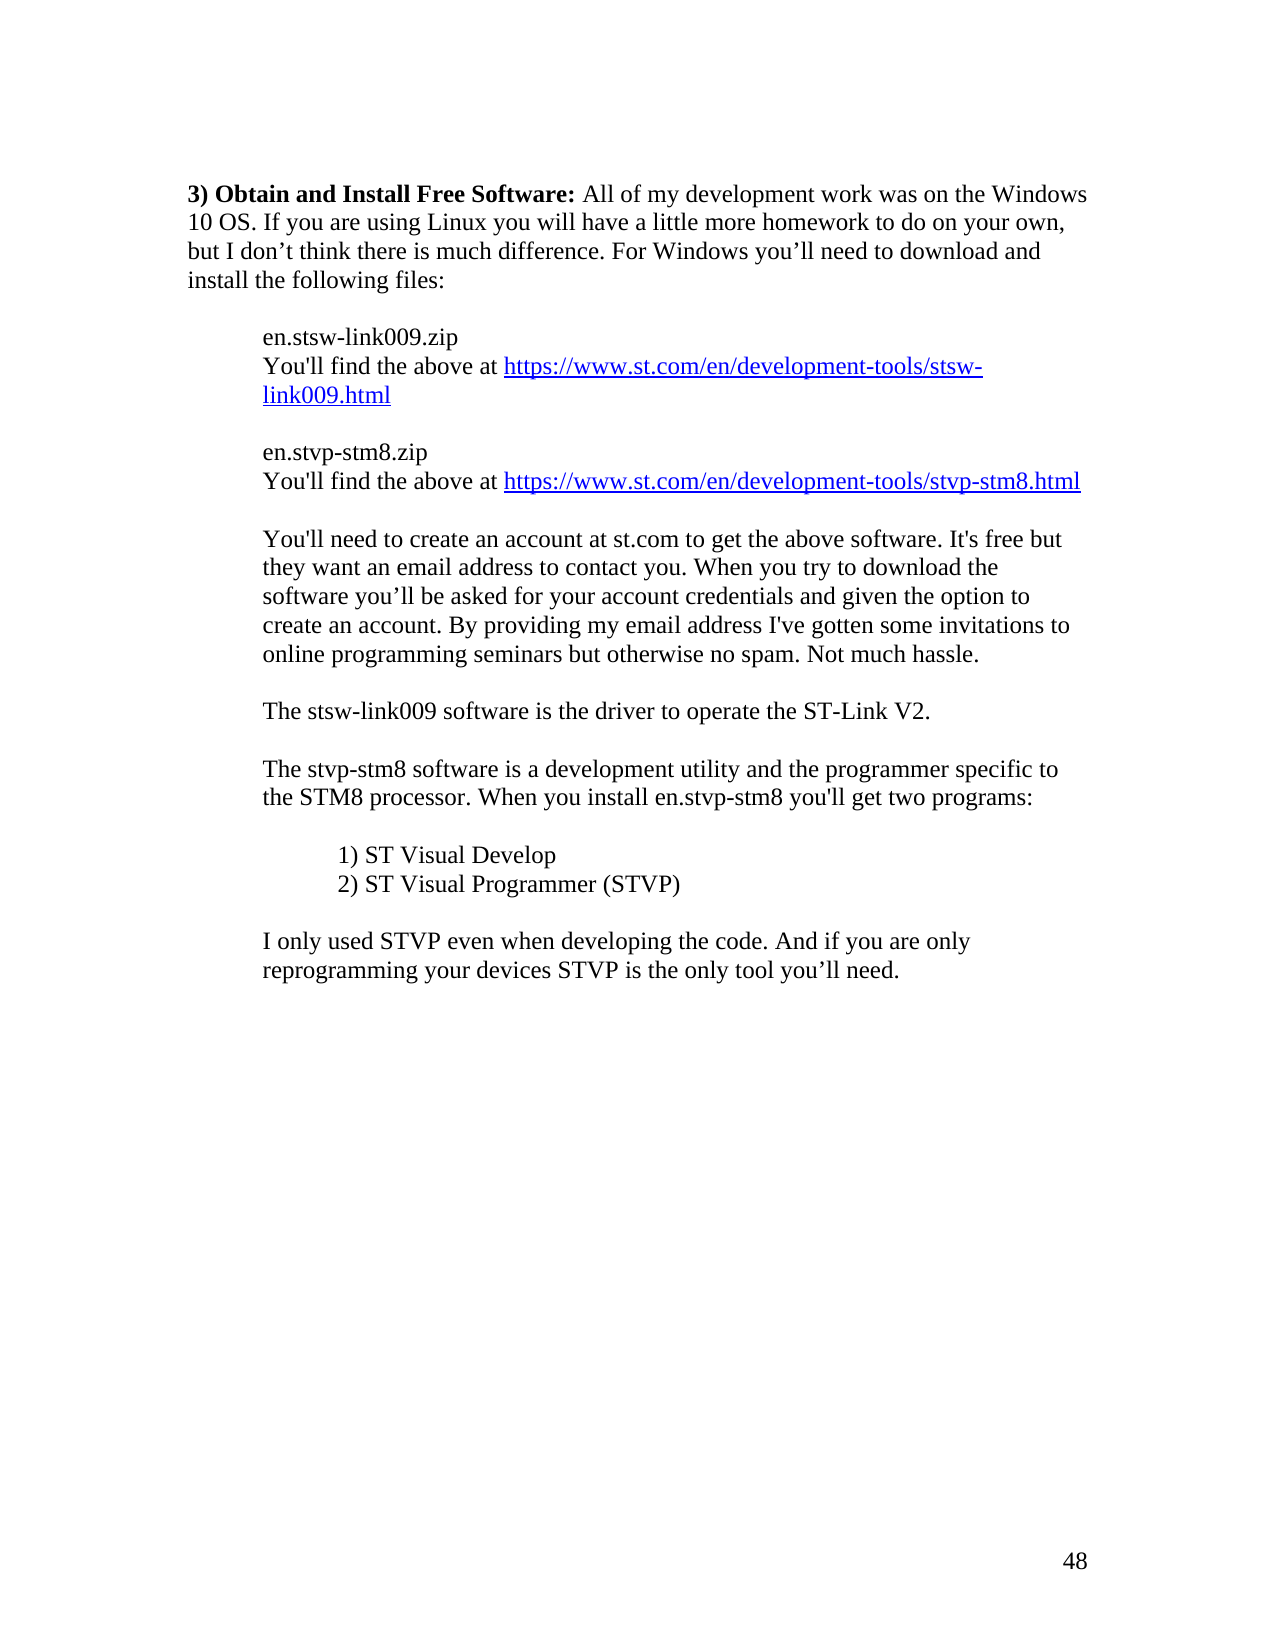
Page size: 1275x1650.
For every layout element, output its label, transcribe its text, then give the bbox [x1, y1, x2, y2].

text You'll find the above at https://www.st.com/en/development-tools/stsw-link009.html [262, 351, 1087, 409]
text 2) ST Visual Programmer (STVP) [337, 869, 1087, 897]
text You'll need to create an account at st.com to get the above software. It's free but they want an email address to contact you. When you try to download the software you’ll be asked for your account credentials and given the option to create an account. By providing my email address I've gotten some invitations to online programming seminars but otherwise no spam. Not much hassle. [262, 524, 1087, 667]
text 3) Obtain and Install Free Software: All of my development work was on the Windows 10 OS. If you are using Linux you will have a little more homework to do on your own, but I don’t think there is much difference. For Windows you’ll need to download and install the following files: [187, 179, 1087, 294]
text en.stvp-stm8.zip [262, 437, 1087, 466]
text I only used STVP even when developing the code. And if you are only reprogramming your devices STVP is the only tool you’ll need. [262, 926, 1087, 984]
text en.stsw-link009.zip [262, 322, 1087, 351]
text The stsw-link009 software is the driver to operate the ST-Link V2. [262, 696, 1087, 725]
text You'll find the above at https://www.st.com/en/development-tools/stvp-stm8.html [262, 466, 1087, 495]
text The stvp-stm8 software is a development utility and the programmer specific to the STM8 processor. When you install en.stvp-stm8 you'll get two programs: [262, 754, 1087, 811]
text 1) ST Visual Develop [337, 840, 1087, 869]
